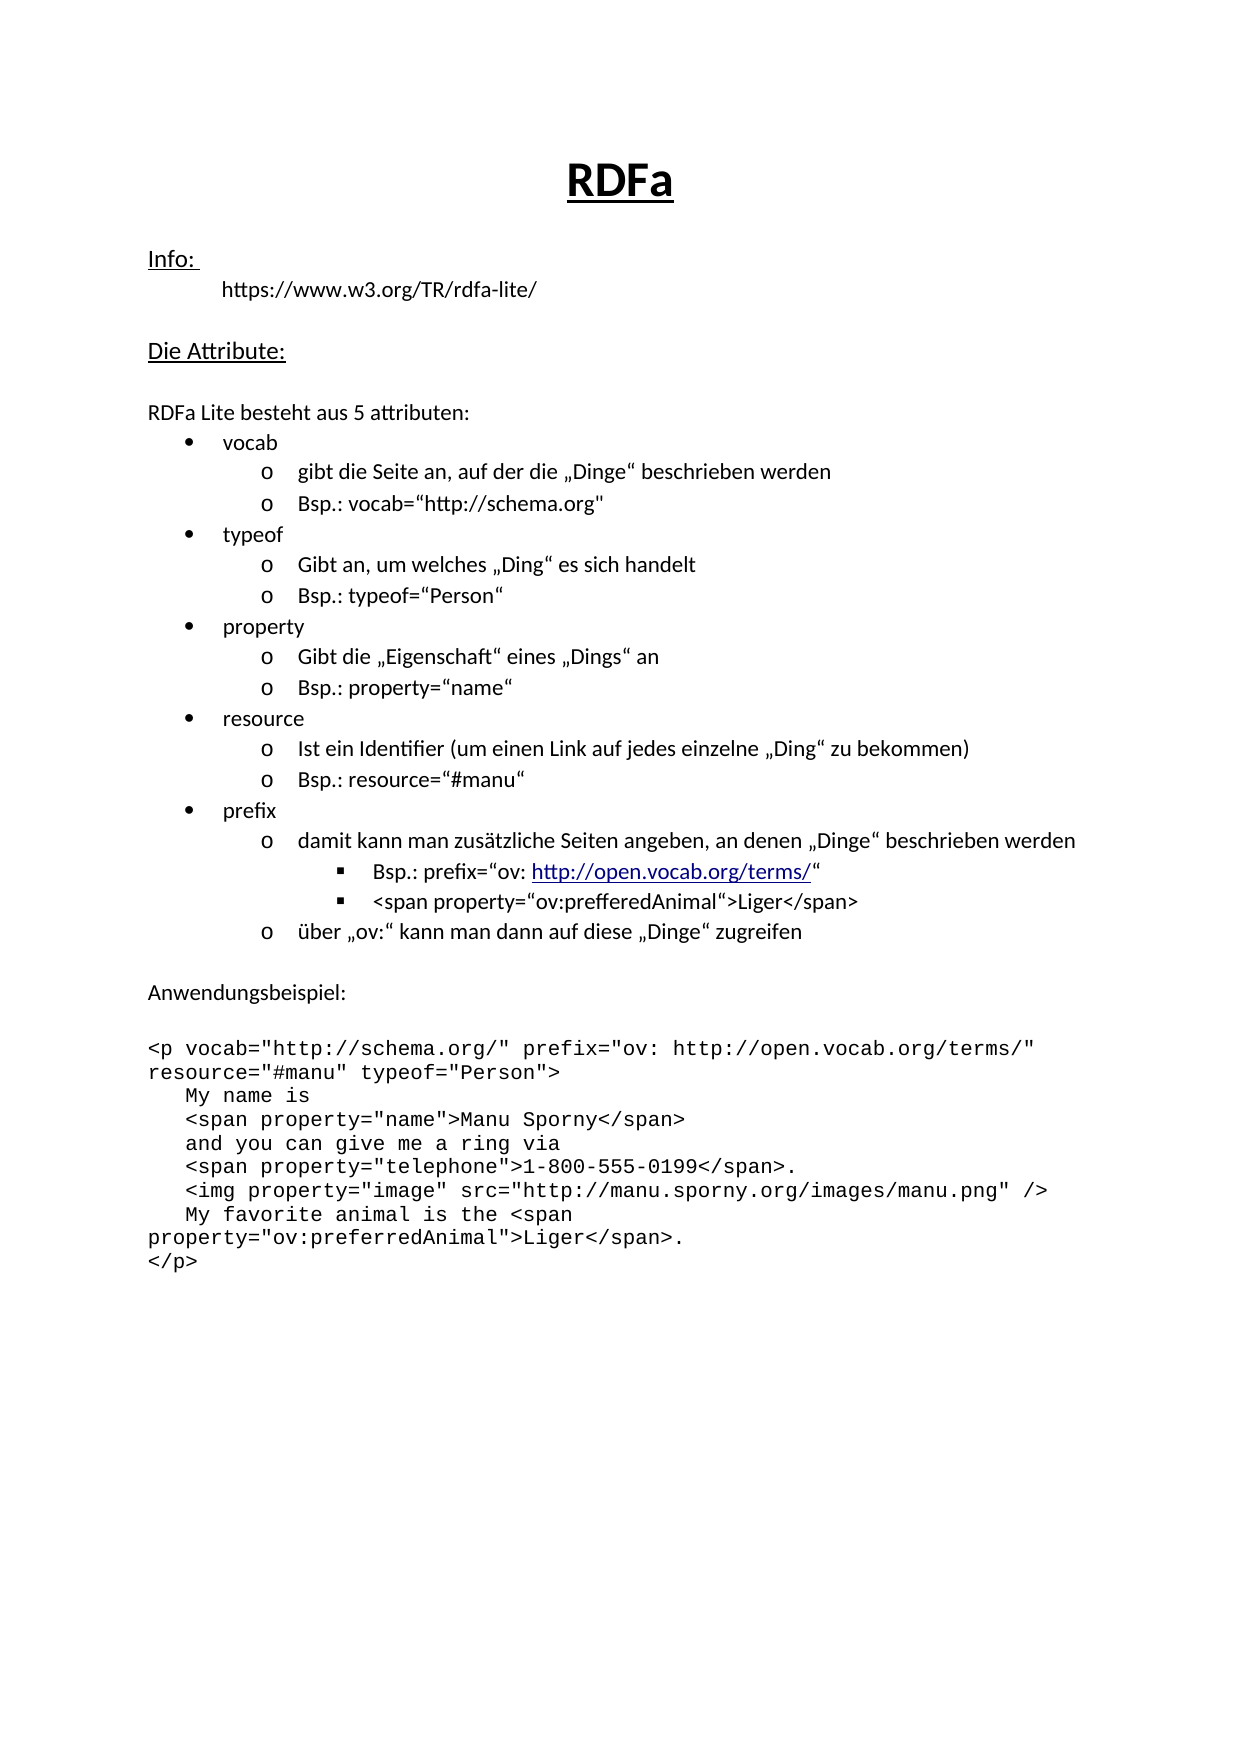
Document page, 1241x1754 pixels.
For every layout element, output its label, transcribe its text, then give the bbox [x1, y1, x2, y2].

list resource [185, 704, 1093, 732]
list typeof [185, 520, 1093, 548]
text <p vocab="http://schema.org/" prefix="ov: http://open.vocab.org/terms/" resource="#manu" typeof="Person"> [148, 1038, 1093, 1085]
list property [185, 612, 1093, 640]
list Gibt an, um welches „Ding“ es sich handelt [260, 550, 1093, 579]
text Die Attribute: [148, 335, 1093, 366]
text <span property="name">Manu Sporny</span> [148, 1109, 1093, 1133]
list Bsp.: prefix=“ov: http://open.vocab.org/terms/“ [335, 857, 1093, 885]
list über „ov:“ kann man dann auf diese „Dinge“ zugreifen [260, 917, 1093, 946]
list Bsp.: vocab=“http://schema.org" [260, 489, 1093, 518]
text https://www.w3.org/TR/rdfa-lite/ [148, 275, 1093, 303]
list Gibt die „Eigenschaft“ eines „Dings“ an [260, 642, 1093, 671]
list <span property=“ov:prefferedAnimal“>Liger</span> [335, 887, 1093, 915]
text RDFa [148, 148, 1093, 209]
text RDFa Lite besteht aus 5 attributen: [148, 398, 1093, 426]
list Ist ein Identifier (um einen Link auf jedes einzelne „Ding“ zu bekommen) [260, 734, 1093, 763]
text Anwendungsbeispiel: [148, 978, 1093, 1006]
text <img property="image" src="http://manu.sporny.org/images/manu.png" /> [148, 1180, 1093, 1203]
text </p> [148, 1251, 1093, 1274]
text <span property="telephone">1-800-555-0199</span>. [148, 1156, 1093, 1180]
list Bsp.: typeof=“Person“ [260, 581, 1093, 610]
list vocab [185, 428, 1093, 456]
text and you can give me a ring via [148, 1133, 1093, 1156]
list Bsp.: property=“name“ [260, 673, 1093, 702]
list gibt die Seite an, auf der die „Dinge“ beschrieben werden [260, 457, 1093, 487]
list prefix [185, 796, 1093, 824]
text My favorite animal is the <span property="ov:preferredAnimal">Liger</span>. [148, 1203, 1093, 1251]
list damit kann man zusätzliche Seiten angeben, an denen „Dinge“ beschrieben werden [260, 826, 1093, 855]
list Bsp.: resource=“#manu“ [260, 765, 1093, 794]
text My name is [148, 1085, 1093, 1109]
text Info: [148, 243, 1093, 273]
